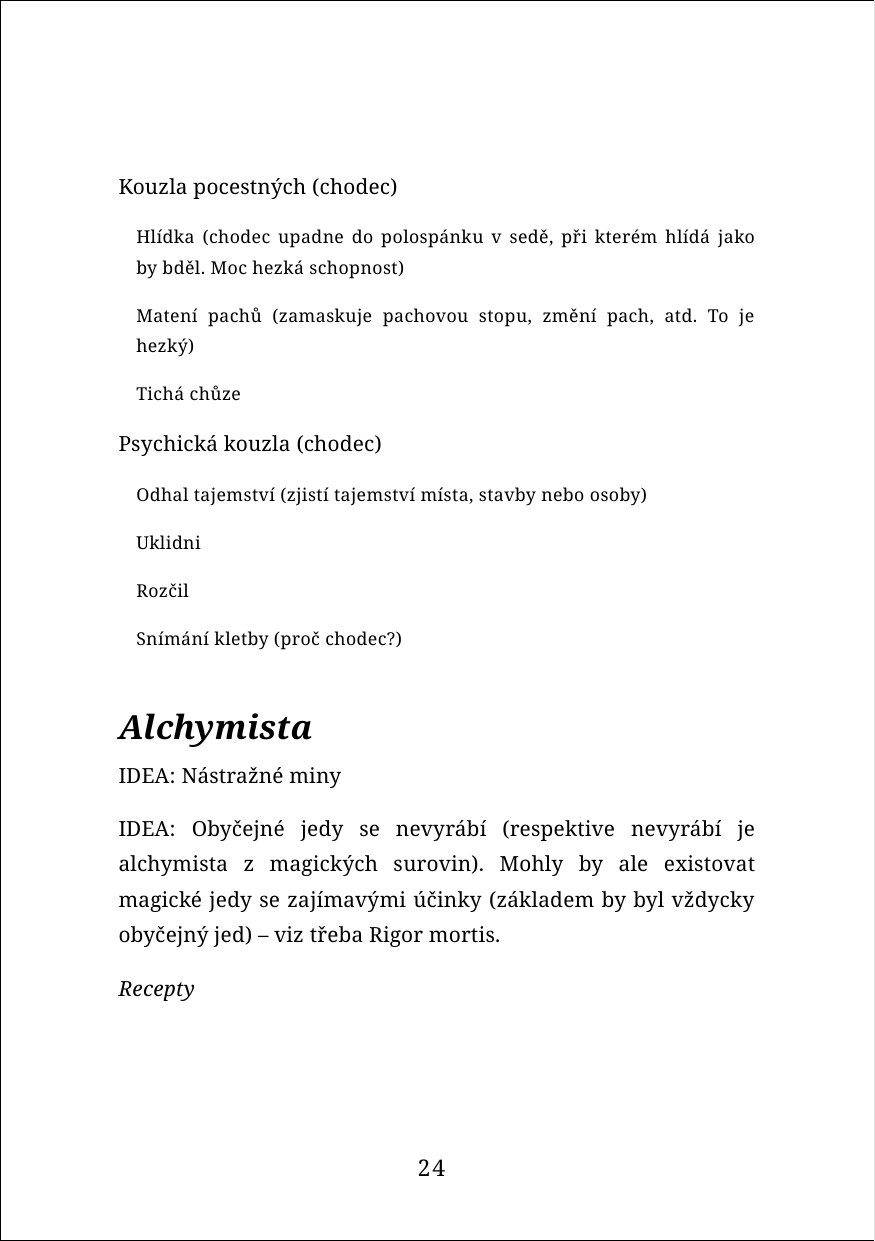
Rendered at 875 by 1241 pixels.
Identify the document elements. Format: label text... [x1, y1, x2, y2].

text Matení pachů (zamaskuje pachovou stopu, změní pach, atd. To je hezký) [136, 303, 756, 357]
subtitle Alchymista [118, 704, 756, 749]
text Psychická kouzla (chodec) [118, 429, 756, 458]
text IDEA: Obyčejné jedy se nevyrábí (respektive nevyrábí je alchymista z magických surovin). Mohly by ale existovat magické jedy se zajímavými účinky (základem by byl vždycky obyčejný jed) – viz třeba Rigor mortis. [118, 814, 756, 949]
text Hlídka (chodec upadne do polospánku v sedě, při kterém hlídá jako by bděl. Moc hezká schopnost) [136, 225, 756, 279]
text Recepty [118, 974, 756, 1002]
text IDEA: Nástražné miny [118, 761, 756, 789]
text Kouzla pocestných (chodec) [118, 172, 756, 200]
text Snímání kletby (proč chodec?) [136, 626, 756, 650]
text Uklidni [136, 530, 756, 554]
text Odhal tajemství (zjistí tajemství místa, stavby nebo osoby) [136, 482, 756, 507]
text Tichá chůze [136, 381, 756, 405]
text Rozčil [136, 578, 756, 602]
